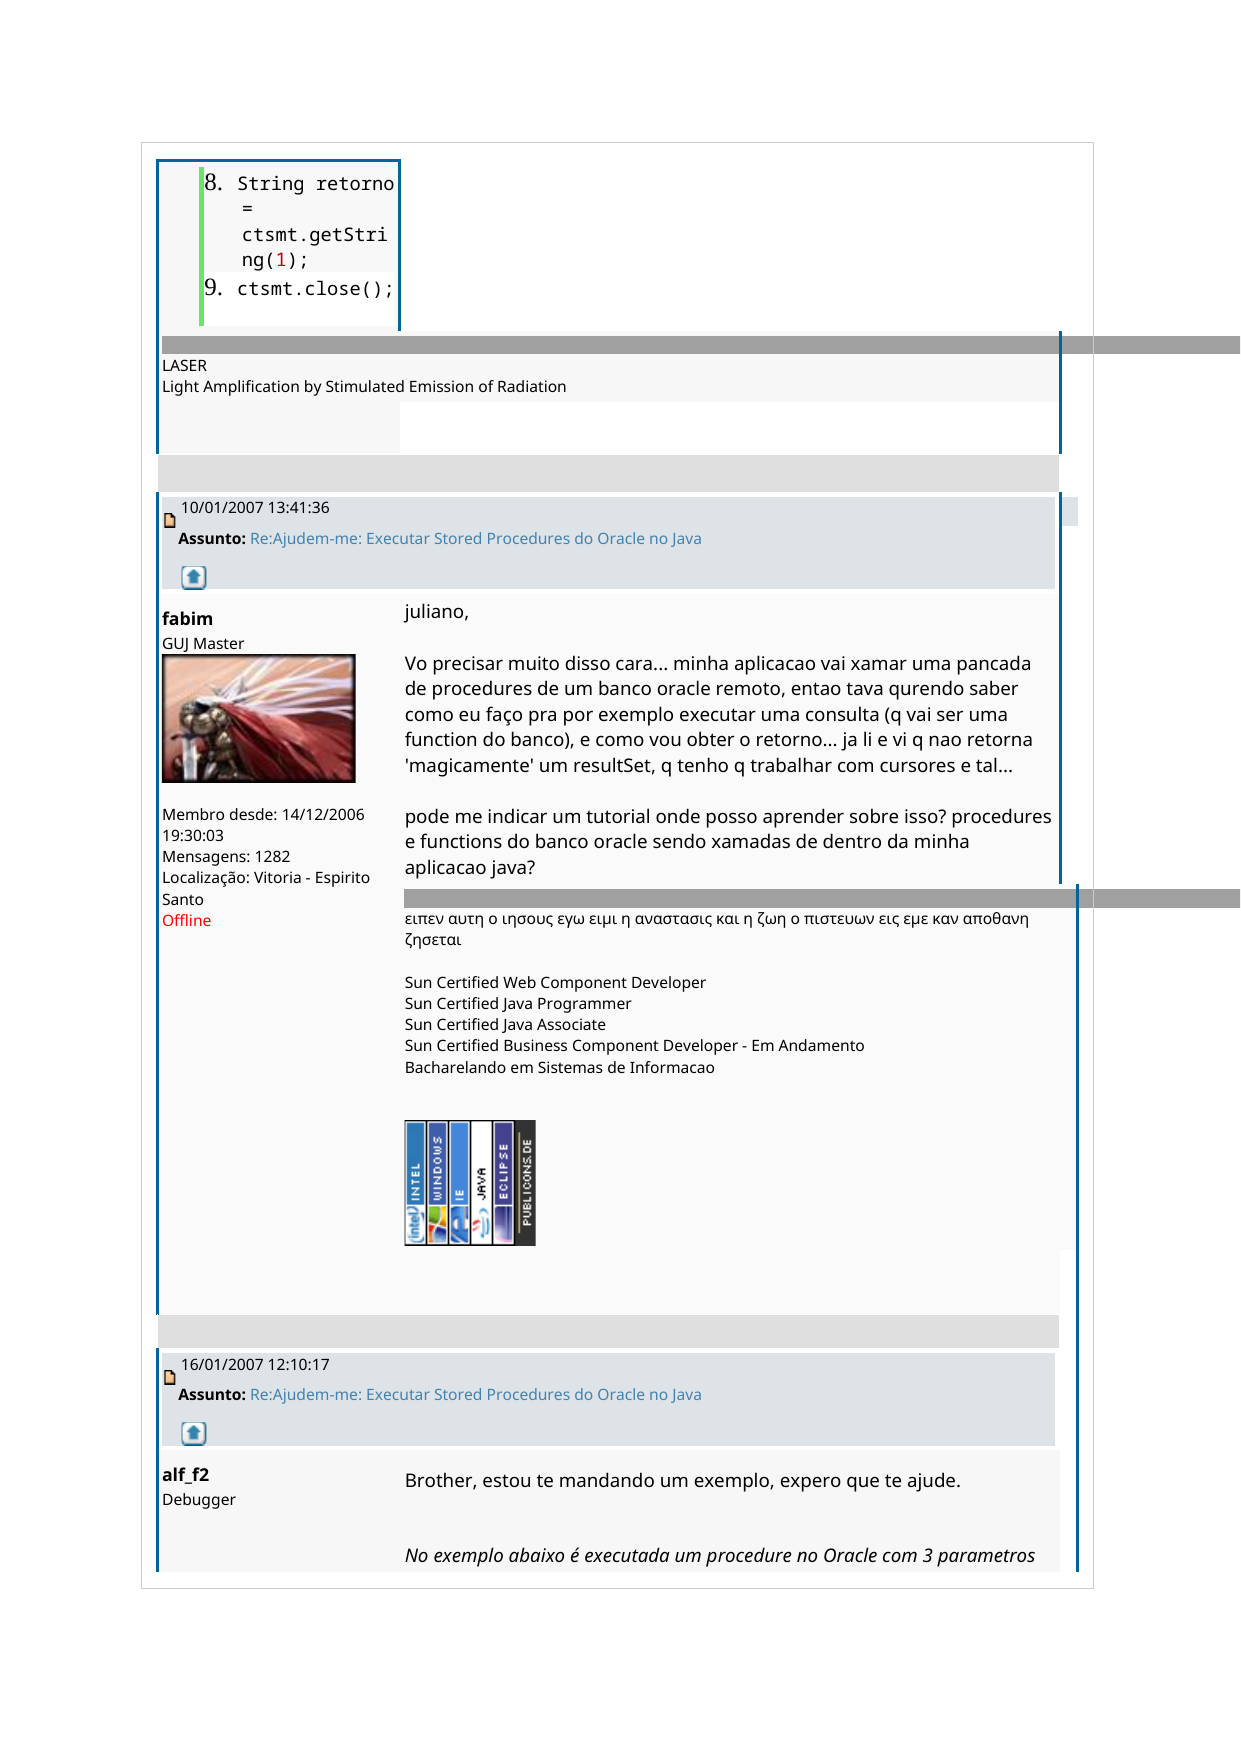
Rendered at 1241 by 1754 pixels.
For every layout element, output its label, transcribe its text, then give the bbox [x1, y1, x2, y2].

table_header [142, 143, 1093, 1588]
table_header [1117, 118, 1122, 336]
table_header [401, 159, 1060, 331]
table_cell [1062, 402, 1078, 453]
table_header [405, 1255, 1055, 1309]
table_cell [400, 402, 1059, 453]
table_header Pra uma procedure: view plaincopy to clipboardprint? CallableStatement ctsmt = <sua_conexão>.prepareCall("{call procedure_oracle(?,?,?,?)}"); ctsmt.setString(1, "A"); ctsmt.setString(2, "S"); ctsmt.setString(3, "N"); ctsmt.setString(4, "N"); ctsmt.execute(); ctsmt.close(); Pra uma function view plaincopy to clipboardprint? CallableStatement ctsmt = <sua_conexão>.prepareCall("{? = call function_oracle(?,?,?,?)}"); ctsmt.registerOutParameter(1, Types.VARCHAR); ctsmt.setString(2, "A"); ctsmt.setString(3, "B"); ctsmt.setString(4, "N"); ctsmt.setString(5, "SEILA"); ctsmt.execute(); String retorno = ctsmt.getString(1); ctsmt.close(); [159, 162, 398, 331]
table_cell [1060, 1250, 1076, 1314]
table_header [1060, 159, 1078, 331]
table_cell alf_f2 Debugger [159, 1450, 400, 1572]
table_header [162, 406, 395, 449]
table_header [1094, 354, 1117, 889]
table_cell [1060, 1450, 1076, 1572]
table_header [1117, 354, 1122, 889]
table_header [1062, 354, 1093, 889]
table_cell [1062, 526, 1078, 594]
table_cell juliano, Vo precisar muito disso cara... minha aplicacao vai xamar uma pancada de procedures de um banco oracle remoto, entao tava qurendo saber como eu faço pra por exemplo executar uma consulta (q vai ser uma function do banco), e como vou obter o retorno... ja li e vi q nao retorna 'magicamente' um resultSet, q tenho q trabalhar com cursores e tal... pode me indicar um tutorial onde posso aprender sobre isso? procedures e functions do banco oracle sendo xamadas de dentro da minha aplicacao java? [400, 594, 1059, 884]
table_cell ειπεν αυτη ο ιησους εγω ειμι η αναστασις και η ζωη ο πιστευων εις εμε καν αποθανη ζησεται Sun Certified Web Component Developer Sun Certified Java Programmer Sun Certified Java Associate Sun Certified Business Component Developer - Em Andamento Bacharelando em Sistemas de Informacao [400, 884, 1076, 1250]
table_cell [1062, 492, 1078, 497]
table_cell [1061, 1314, 1076, 1348]
table_cell [158, 1315, 1059, 1348]
table_cell fabim GUJ Master Membro desde: 14/12/2006 19:30:03 Mensagens: 1282 Localização: Vitoria - Espirito Santo Offline [159, 594, 400, 1314]
table_header [118, 118, 1117, 1613]
table_cell [1061, 454, 1078, 492]
table_cell [159, 402, 400, 453]
table_cell [400, 1250, 1060, 1314]
table_cell [1062, 594, 1078, 884]
table_cell [158, 455, 1059, 492]
table_cell [1062, 354, 1078, 402]
table_cell [1062, 331, 1078, 336]
table_header [1117, 908, 1122, 1613]
table_cell 16/01/2007 12:10:17 Assunto: Re:Ajudem-me: Executar Stored Procedures do Oracle no Java [159, 1349, 1060, 1450]
table_cell 10/01/2007 13:41:36 Assunto: Re:Ajudem-me: Executar Stored Procedures do Oracle no Java [159, 493, 1059, 594]
table_cell [1060, 1348, 1076, 1450]
table_cell LASER Light Amplification by Stimulated Emission of Radiation [159, 331, 1059, 402]
